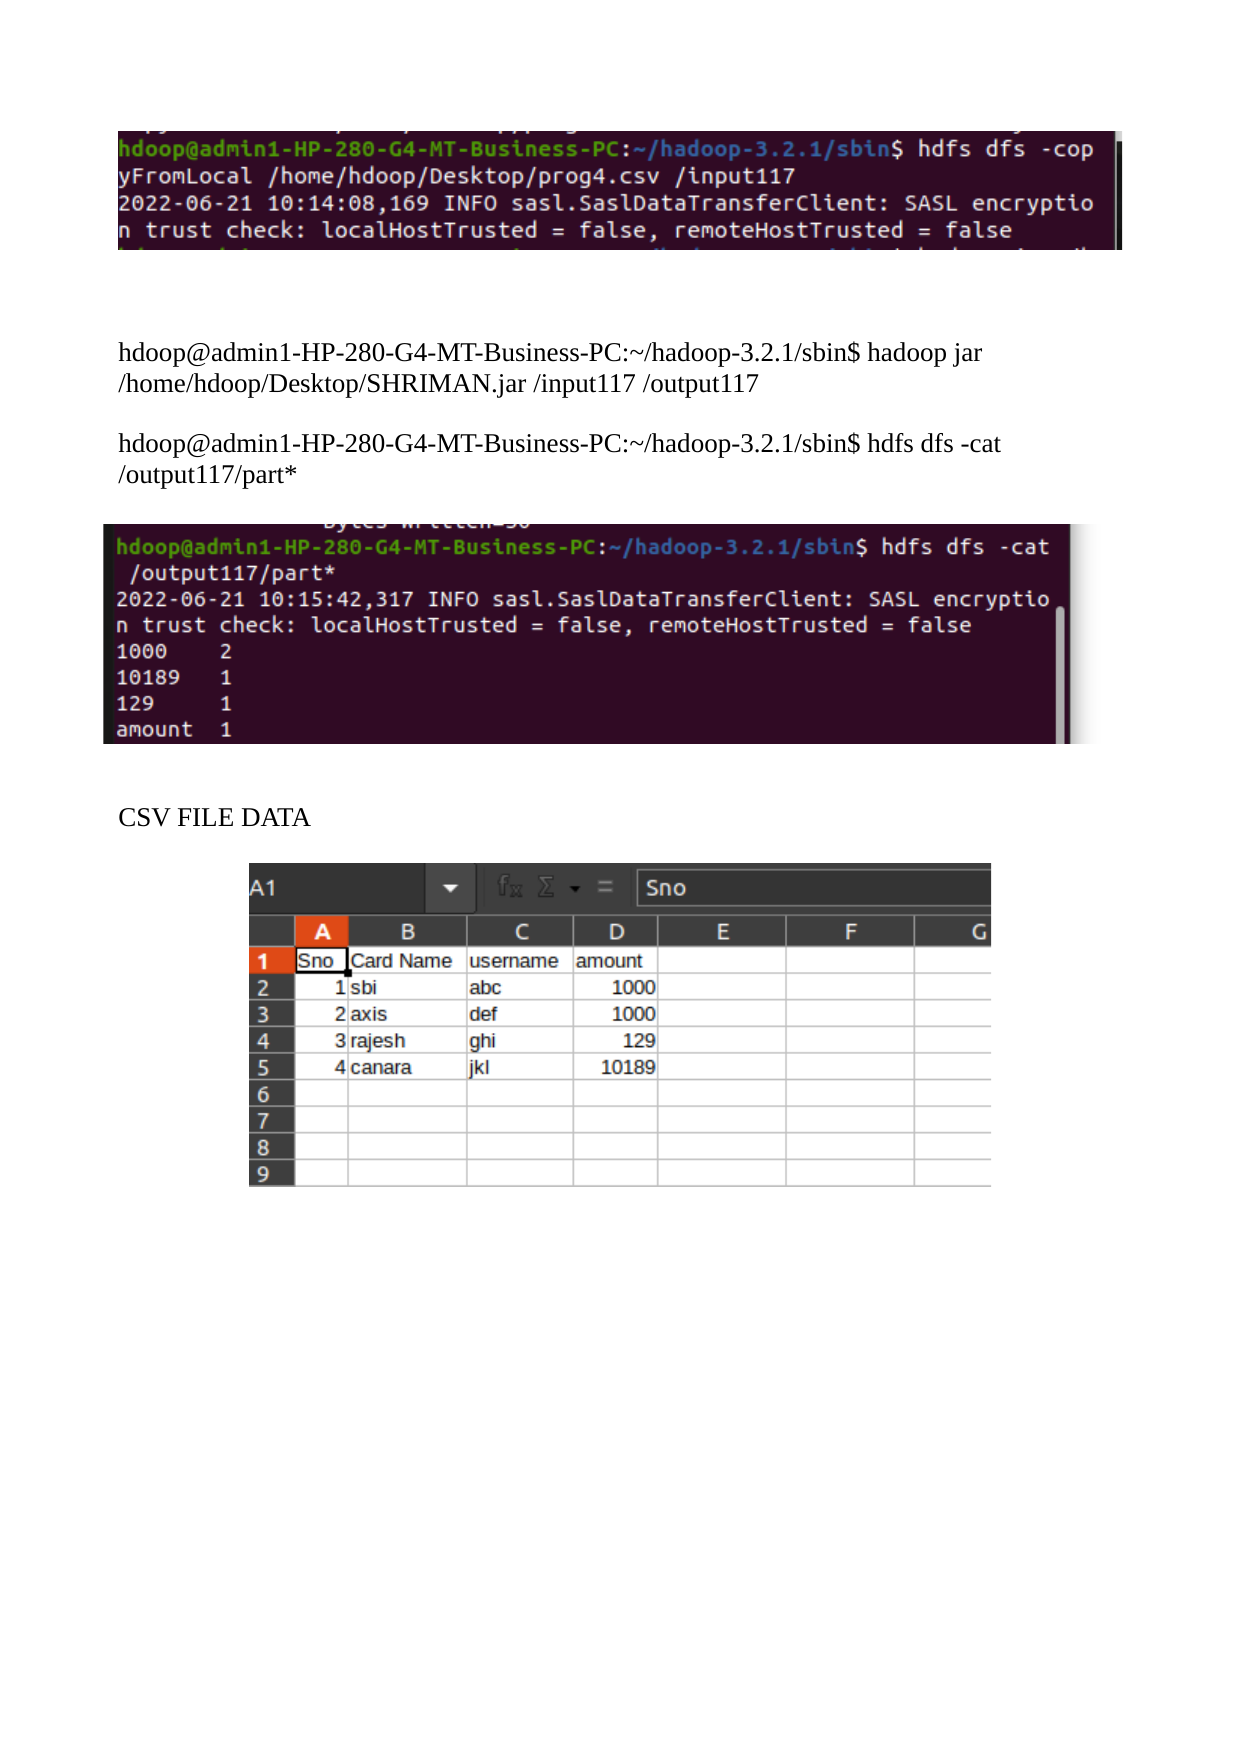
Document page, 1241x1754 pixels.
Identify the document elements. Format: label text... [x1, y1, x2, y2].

text hdoop@admin1-HP-280-G4-MT-Business-PC:~/hadoop-3.2.1/sbin$ hadoop jar /home/hdoop/Desktop/SHRIMAN.jar /input117 /output117 [118, 336, 1122, 398]
text hdoop@admin1-HP-280-G4-MT-Business-PC:~/hadoop-3.2.1/sbin$ hdfs dfs -cat /output117/part* [118, 427, 1122, 489]
picture [103, 524, 1108, 744]
picture [118, 131, 1123, 250]
text CSV FILE DATA [118, 801, 1122, 863]
picture [249, 863, 992, 1187]
